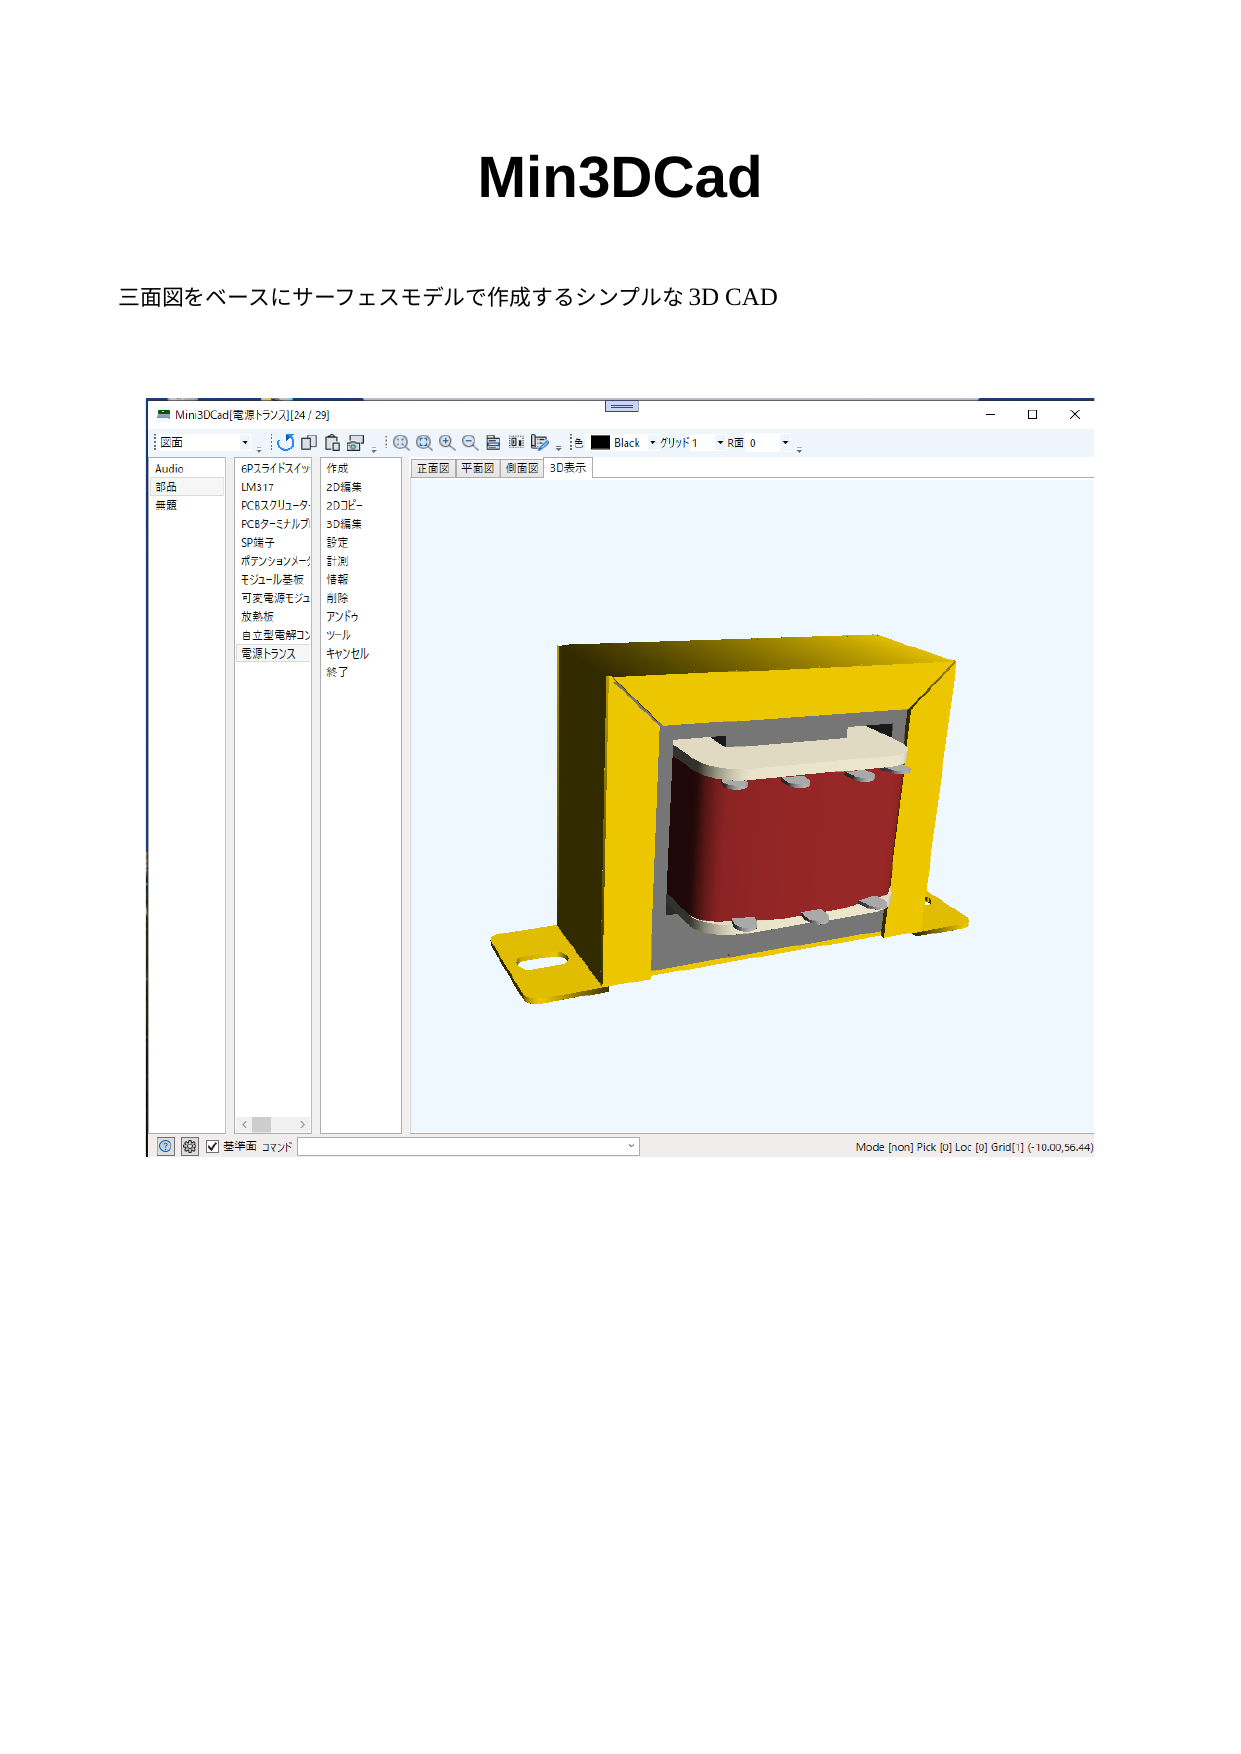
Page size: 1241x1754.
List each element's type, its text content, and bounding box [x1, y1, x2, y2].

text 三面図をベースにサーフェスモデルで作成するシンプルな3D CAD [118, 280, 1122, 312]
picture [145, 398, 1095, 1157]
title Min3DCad [118, 143, 1122, 210]
